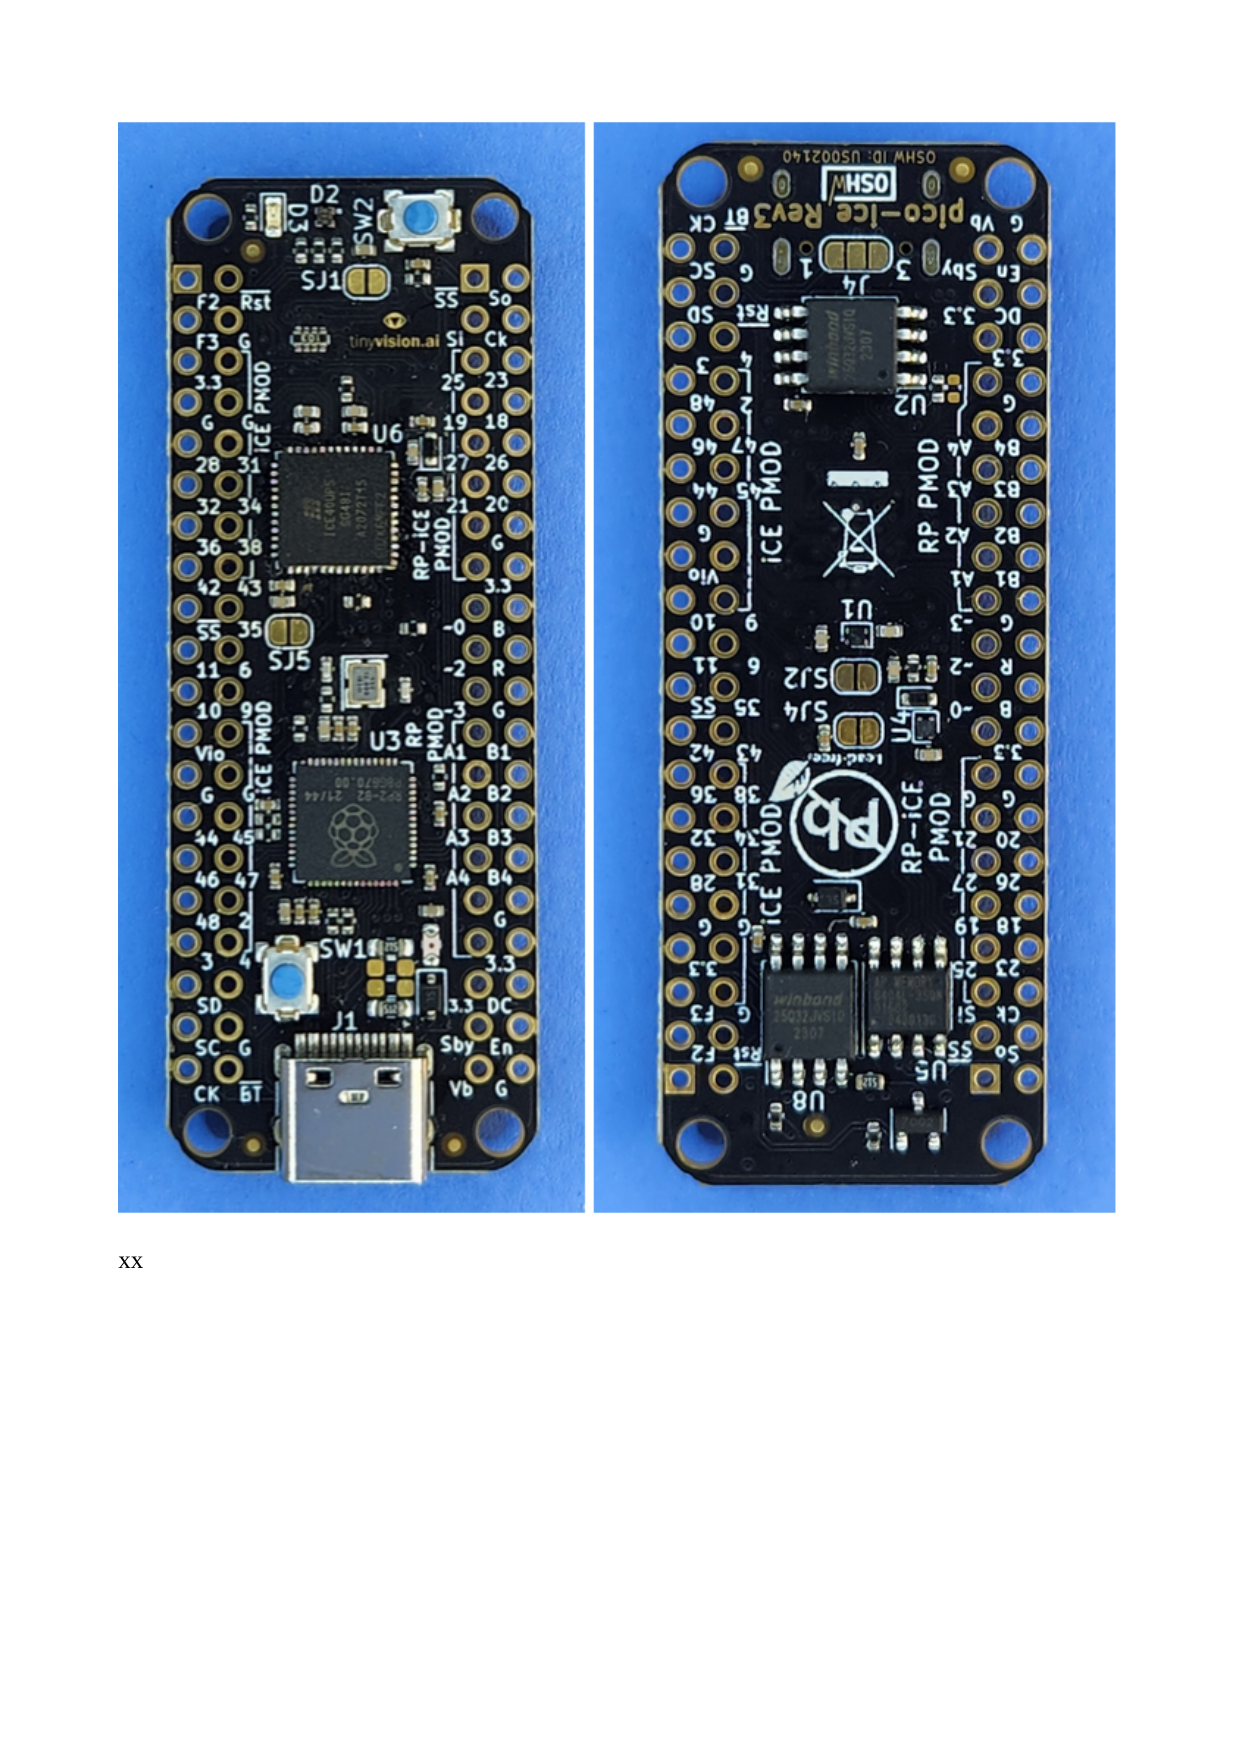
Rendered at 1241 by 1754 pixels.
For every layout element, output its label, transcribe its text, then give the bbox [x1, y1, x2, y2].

text xx [118, 1245, 1122, 1273]
picture [118, 118, 1123, 1216]
